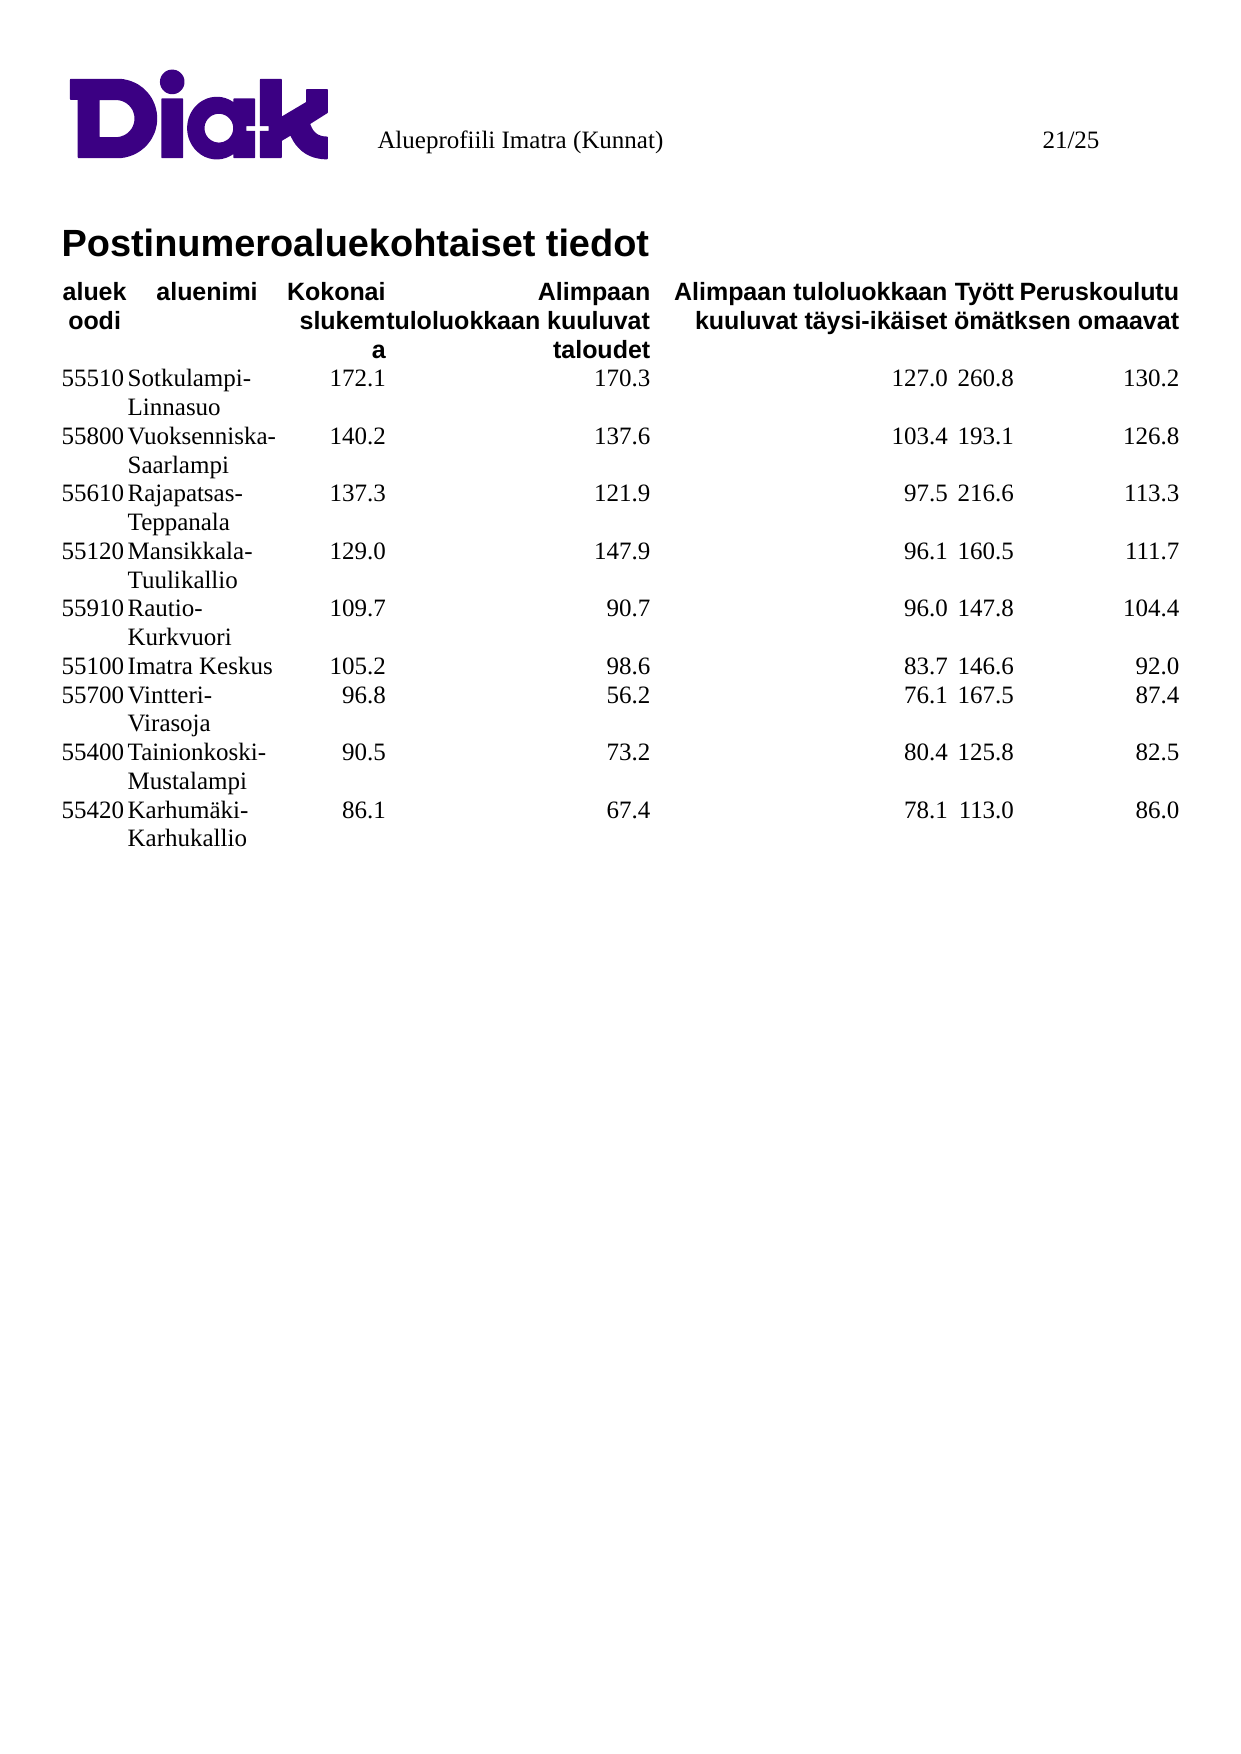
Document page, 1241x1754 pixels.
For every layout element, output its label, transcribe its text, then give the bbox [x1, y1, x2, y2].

table_cell 121.9 [385, 479, 650, 536]
table_cell Karhumäki-Karhukallio [128, 795, 286, 852]
table_cell Vuoksenniska-Saarlampi [128, 421, 286, 478]
table_cell 90.7 [385, 594, 650, 651]
table_cell 147.8 [948, 594, 1014, 651]
table_cell 96.0 [650, 594, 948, 651]
table_cell 126.8 [1014, 421, 1179, 478]
table_cell 55910 [61, 594, 127, 651]
table_cell 80.4 [650, 737, 948, 795]
table_cell 67.4 [385, 795, 650, 852]
table_cell 260.8 [948, 364, 1014, 421]
table_cell Imatra Keskus [128, 651, 286, 680]
table_cell 216.6 [948, 479, 1014, 536]
table_cell 82.5 [1014, 737, 1179, 795]
table_cell 55610 [61, 479, 127, 536]
table_cell 104.4 [1014, 594, 1179, 651]
table_cell 96.8 [286, 680, 385, 737]
table_header Alimpaan tuloluokkaan kuuluvat taloudet [385, 277, 650, 363]
table_cell 137.3 [286, 479, 385, 536]
table_cell Rajapatsas-Teppanala [128, 479, 286, 536]
table_cell 55400 [61, 737, 127, 795]
table_cell Tainionkoski-Mustalampi [128, 737, 286, 795]
table_cell 78.1 [650, 795, 948, 852]
table_cell Vintteri-Virasoja [128, 680, 286, 737]
table_cell 130.2 [1014, 364, 1179, 421]
table_cell 56.2 [385, 680, 650, 737]
table_cell 55700 [61, 680, 127, 737]
table_cell 167.5 [948, 680, 1014, 737]
table_cell Rautio-Kurkvuori [128, 594, 286, 651]
table_cell 129.0 [286, 536, 385, 593]
table_cell 98.6 [385, 651, 650, 680]
table_cell 137.6 [385, 421, 650, 478]
table_cell 55420 [61, 795, 127, 852]
table_cell 193.1 [948, 421, 1014, 478]
table_cell 97.5 [650, 479, 948, 536]
table_header Työttömät [948, 277, 1014, 363]
table_cell 103.4 [650, 421, 948, 478]
table_header Kokonaislukema [286, 277, 385, 363]
table_cell 86.1 [286, 795, 385, 852]
table_cell 127.0 [650, 364, 948, 421]
table_cell 90.5 [286, 737, 385, 795]
table_cell 55800 [61, 421, 127, 478]
table_cell 86.0 [1014, 795, 1179, 852]
subtitle Postinumeroaluekohtaiset tiedot [61, 221, 1179, 265]
table_header aluenimi [128, 277, 286, 363]
table_cell 92.0 [1014, 651, 1179, 680]
table_cell 113.0 [948, 795, 1014, 852]
table_cell 146.6 [948, 651, 1014, 680]
table_cell 55510 [61, 364, 127, 421]
table_cell 125.8 [948, 737, 1014, 795]
table_cell 55100 [61, 651, 127, 680]
table_cell 76.1 [650, 680, 948, 737]
table_cell 96.1 [650, 536, 948, 593]
table_header Alimpaan tuloluokkaan kuuluvat täysi-ikäiset [650, 277, 948, 363]
table_cell 55120 [61, 536, 127, 593]
table_cell 170.3 [385, 364, 650, 421]
table_cell Mansikkala-Tuulikallio [128, 536, 286, 593]
table_cell 140.2 [286, 421, 385, 478]
table_cell 111.7 [1014, 536, 1179, 593]
table_cell 147.9 [385, 536, 650, 593]
table_cell Sotkulampi-Linnasuo [128, 364, 286, 421]
table_cell 73.2 [385, 737, 650, 795]
table_cell 172.1 [286, 364, 385, 421]
table_cell 105.2 [286, 651, 385, 680]
table_cell 113.3 [1014, 479, 1179, 536]
table_cell 109.7 [286, 594, 385, 651]
table_cell 160.5 [948, 536, 1014, 593]
table_cell 87.4 [1014, 680, 1179, 737]
table_header Peruskoulutuksen omaavat [1014, 277, 1179, 363]
table_header aluekoodi [61, 277, 127, 363]
table_cell 83.7 [650, 651, 948, 680]
